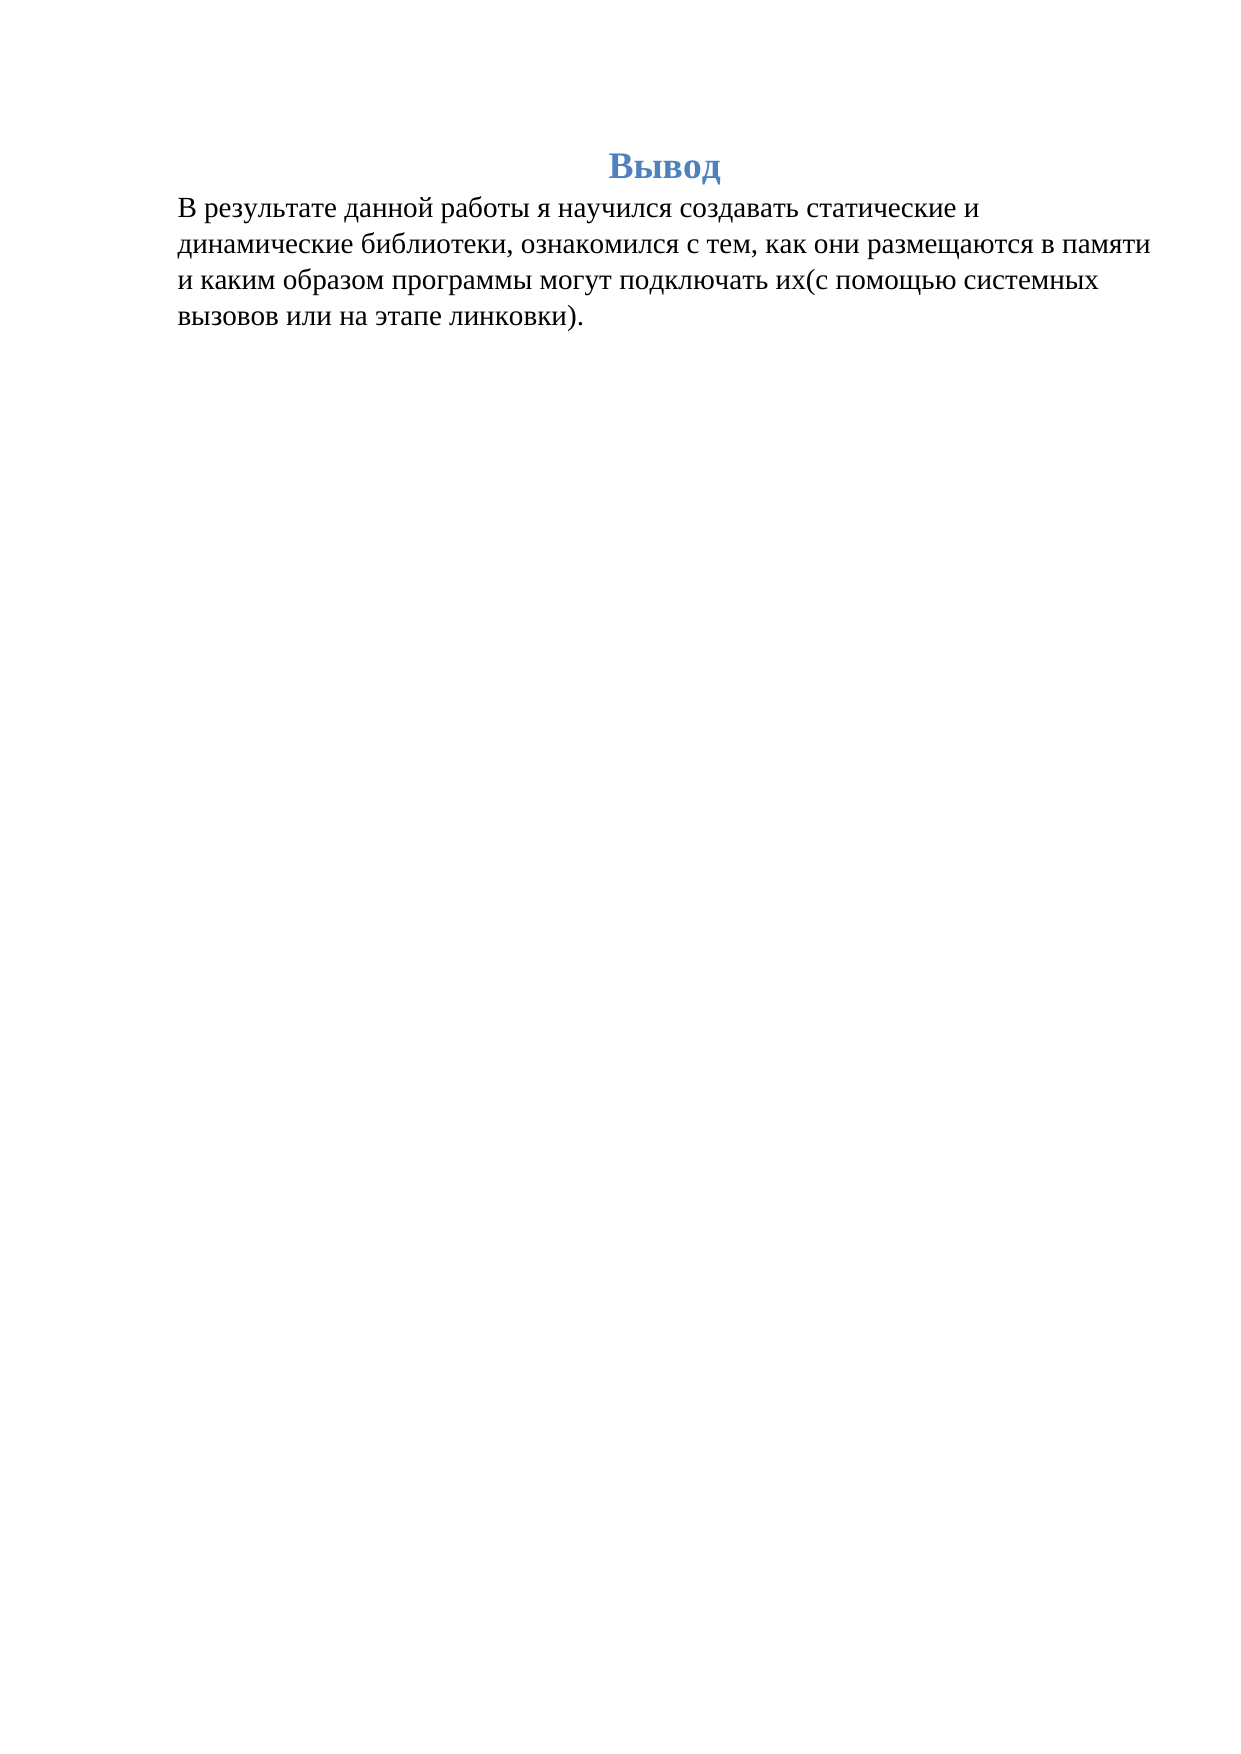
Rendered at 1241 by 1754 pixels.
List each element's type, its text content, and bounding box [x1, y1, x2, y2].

subtitle Вывод [177, 143, 1152, 186]
text В результате данной работы я научился создавать статические и динамические библиотеки, ознакомился с тем, как они размещаются в памяти и каким образом программы могут подключать их(с помощью системных вызовов или на этапе линковки). [177, 190, 1152, 332]
